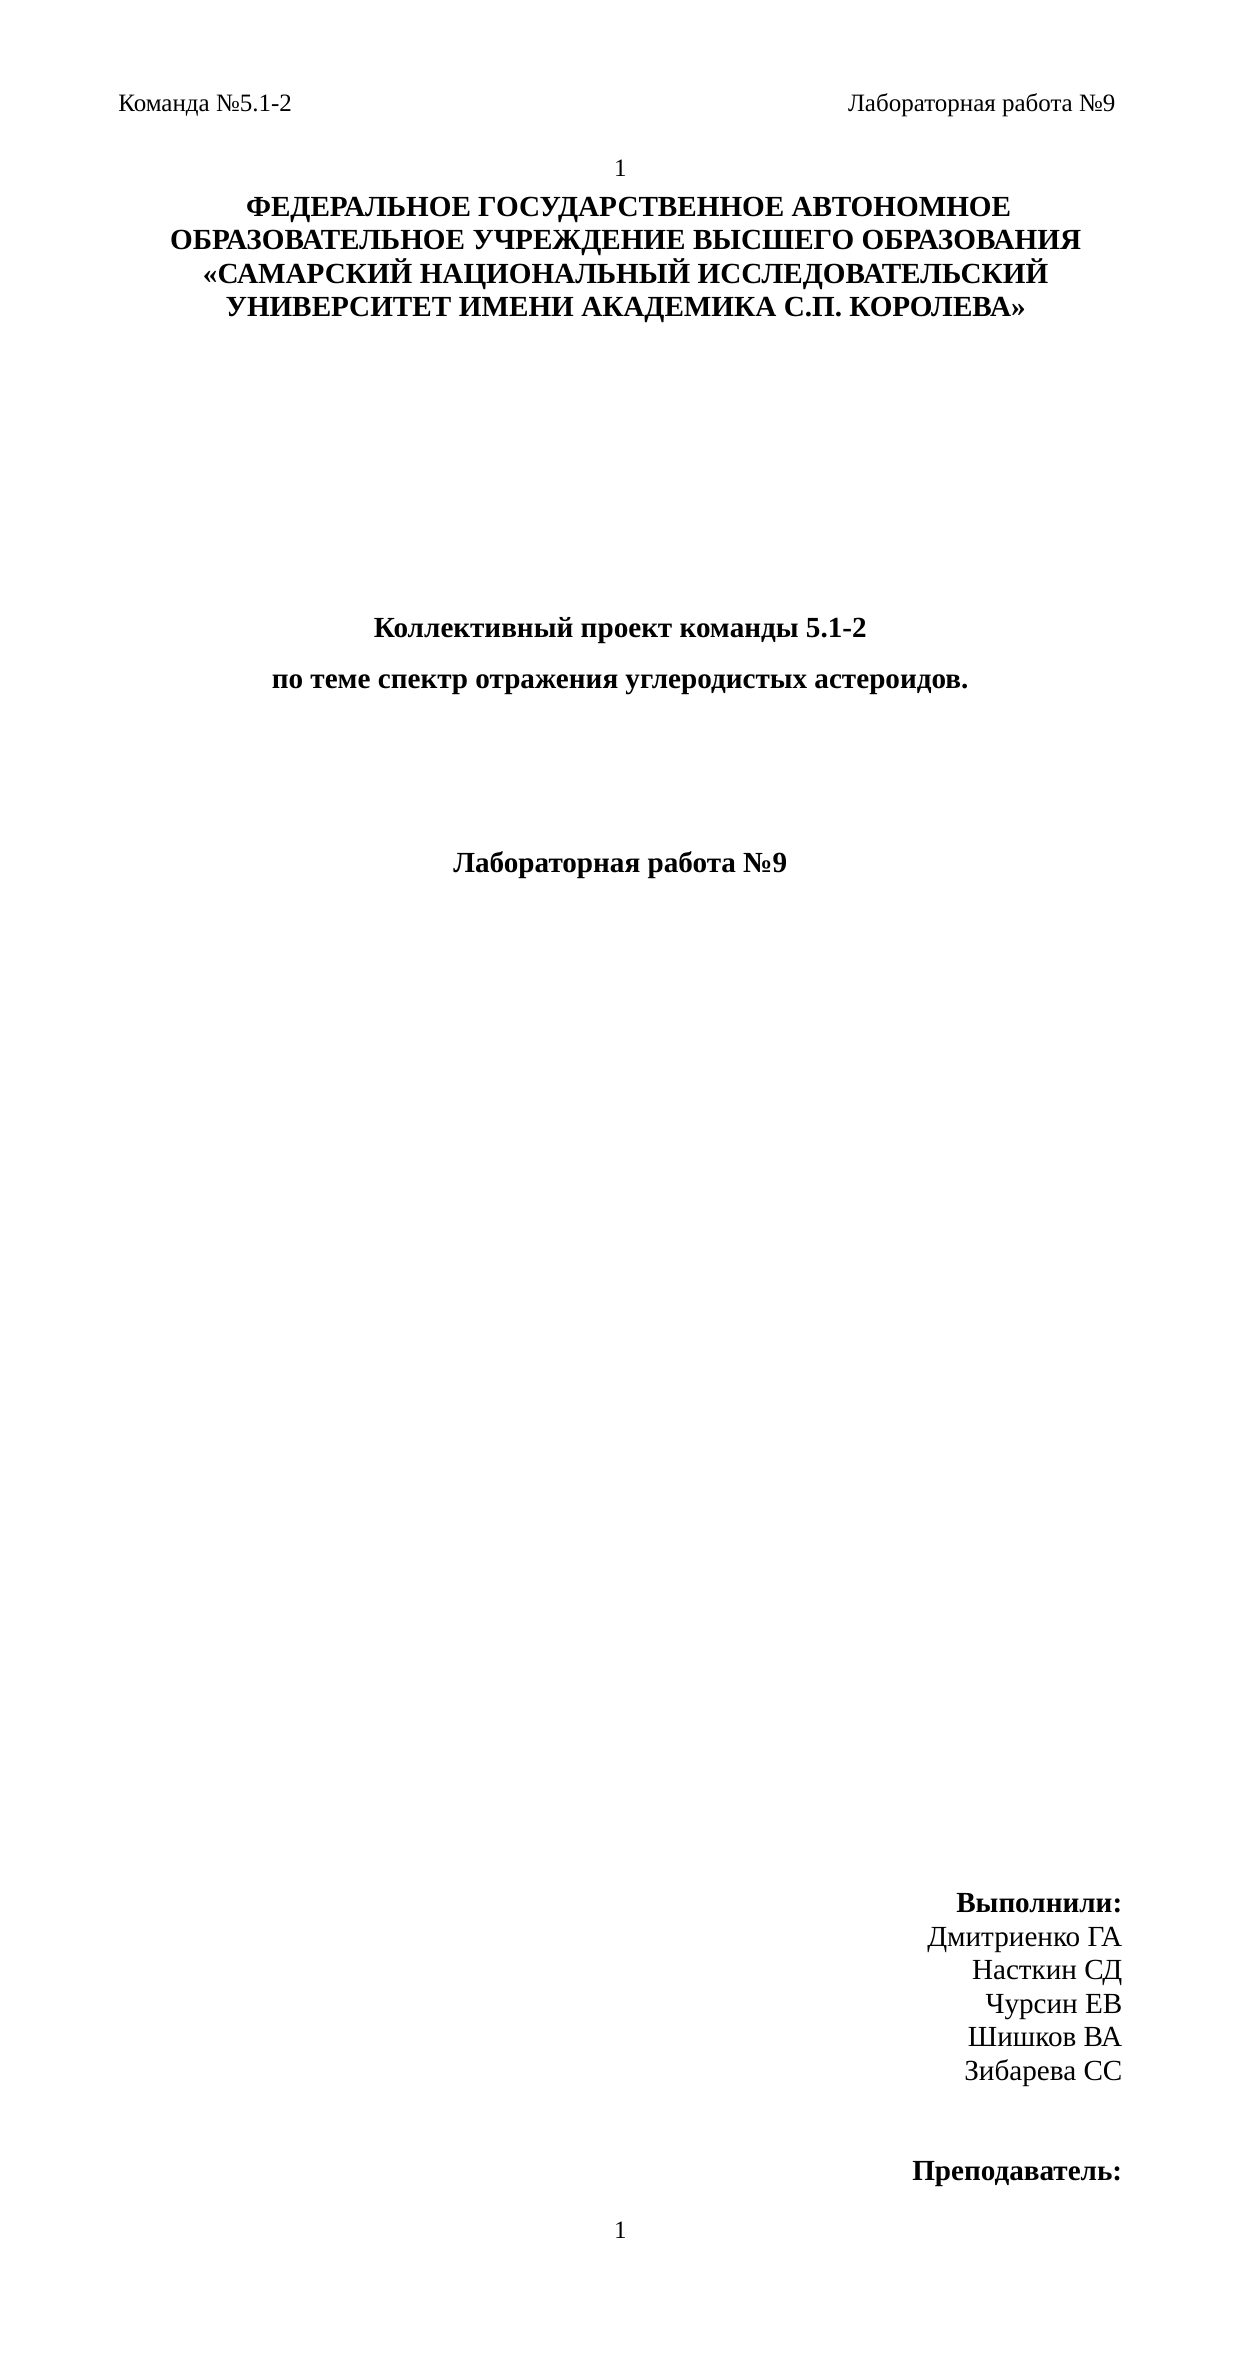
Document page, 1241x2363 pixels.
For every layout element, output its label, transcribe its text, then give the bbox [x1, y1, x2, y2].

text 1 [118, 153, 1122, 181]
text Шишков ВА [118, 2019, 1122, 2053]
text Лабораторная работа №9 [118, 845, 1122, 879]
text Зибарева СС [118, 2053, 1122, 2086]
text ФЕДЕРАЛЬНОЕ ГОСУДАРСТВЕННОЕ АВТОНОМНОЕ ОБРАЗОВАТЕЛЬНОЕ УЧРЕЖДЕНИЕ ВЫСШЕГО ОБРАЗОВАНИЯ [129, 189, 1122, 256]
text 1 [118, 124, 1122, 153]
text Дмитриенко ГА [118, 1919, 1122, 1952]
text Насткин СД [118, 1952, 1122, 1986]
text по теме спектр отражения углеродистых астероидов. [118, 661, 1122, 694]
text Коллективный проект команды 5.1-2 [118, 611, 1122, 644]
text Выполнили: [118, 1885, 1122, 1919]
text «САМАРСКИЙ НАЦИОНАЛЬНЫЙ ИССЛЕДОВАТЕЛЬСКИЙ УНИВЕРСИТЕТ ИМЕНИ АКАДЕМИКА С.П. КОРОЛЕВА» [129, 256, 1122, 323]
text Чурсин ЕВ [118, 1986, 1122, 2019]
text Преподаватель: [118, 2153, 1122, 2187]
